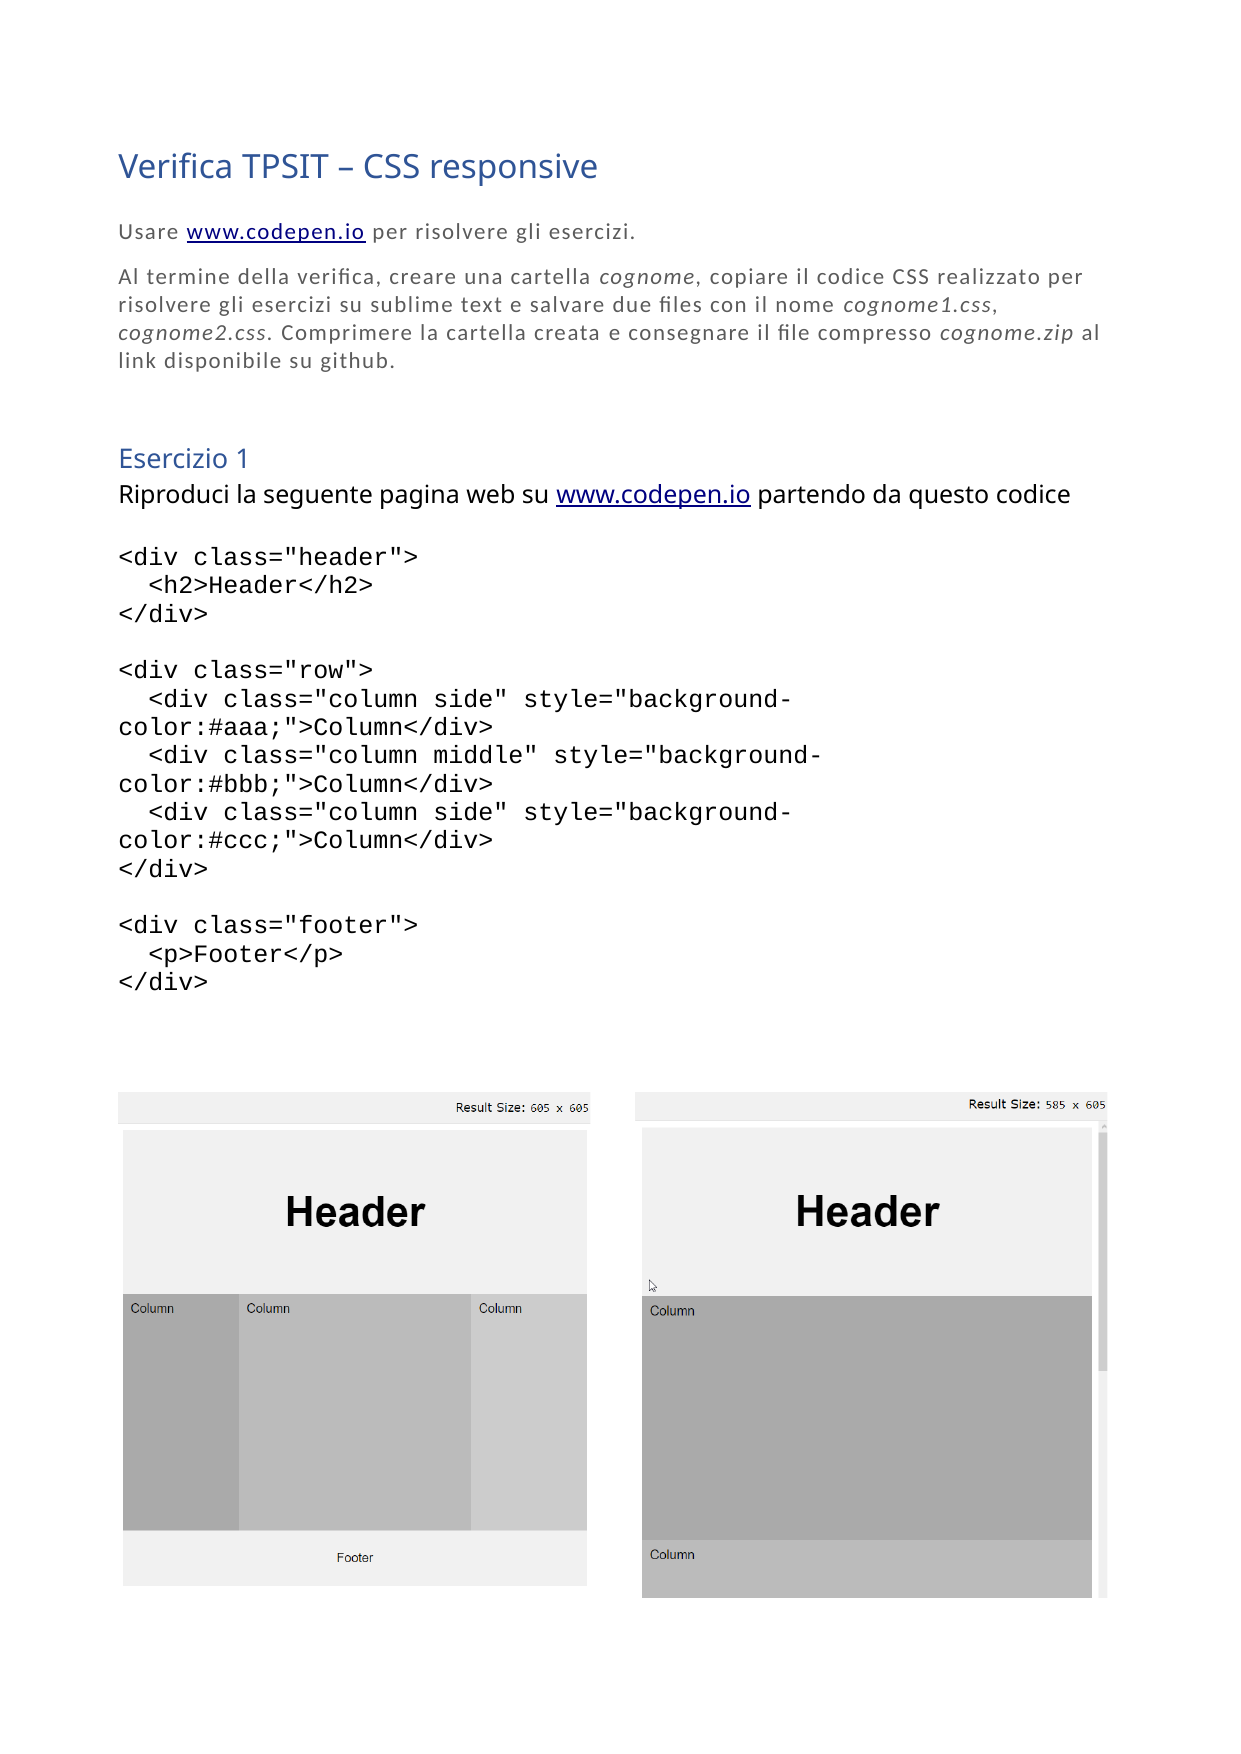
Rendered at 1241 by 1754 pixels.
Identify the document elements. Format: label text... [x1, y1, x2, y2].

text <div class="row"> [118, 658, 1122, 686]
subtitle Al termine della verifica, creare una cartella cognome, copiare il codice CSS realizzato per risolvere gli esercizi su sublime text e salvare due files con il nome cognome1.css, cognome2.css. Comprimere la cartella creata e consegnare il file compresso cognome.zip al link disponibile su github. [118, 262, 1122, 374]
text <div class="footer"> [118, 913, 1122, 941]
text <p>Footer</p> [118, 941, 1122, 969]
text <h2>Header</h2> [118, 573, 1122, 601]
text </div> [118, 601, 1122, 629]
subtitle Verifica TPSIT – CSS responsive [118, 143, 1122, 188]
text <div class="column side" style="background-color:#aaa;">Column</div> [118, 686, 1122, 743]
text Riproduci la seguente pagina web su www.codepen.io partendo da questo codice [118, 476, 1122, 511]
text </div> [118, 856, 1122, 884]
subtitle Esercizio 1 [118, 439, 1122, 476]
text <div class="header"> [118, 544, 1122, 573]
subtitle Usare www.codepen.io per risolvere gli esercizi. [118, 217, 1122, 245]
text <div class="column middle" style="background-color:#bbb;">Column</div> [118, 743, 1122, 799]
text <div class="column side" style="background-color:#ccc;">Column</div> [118, 799, 1122, 856]
text </div> [118, 969, 1122, 998]
